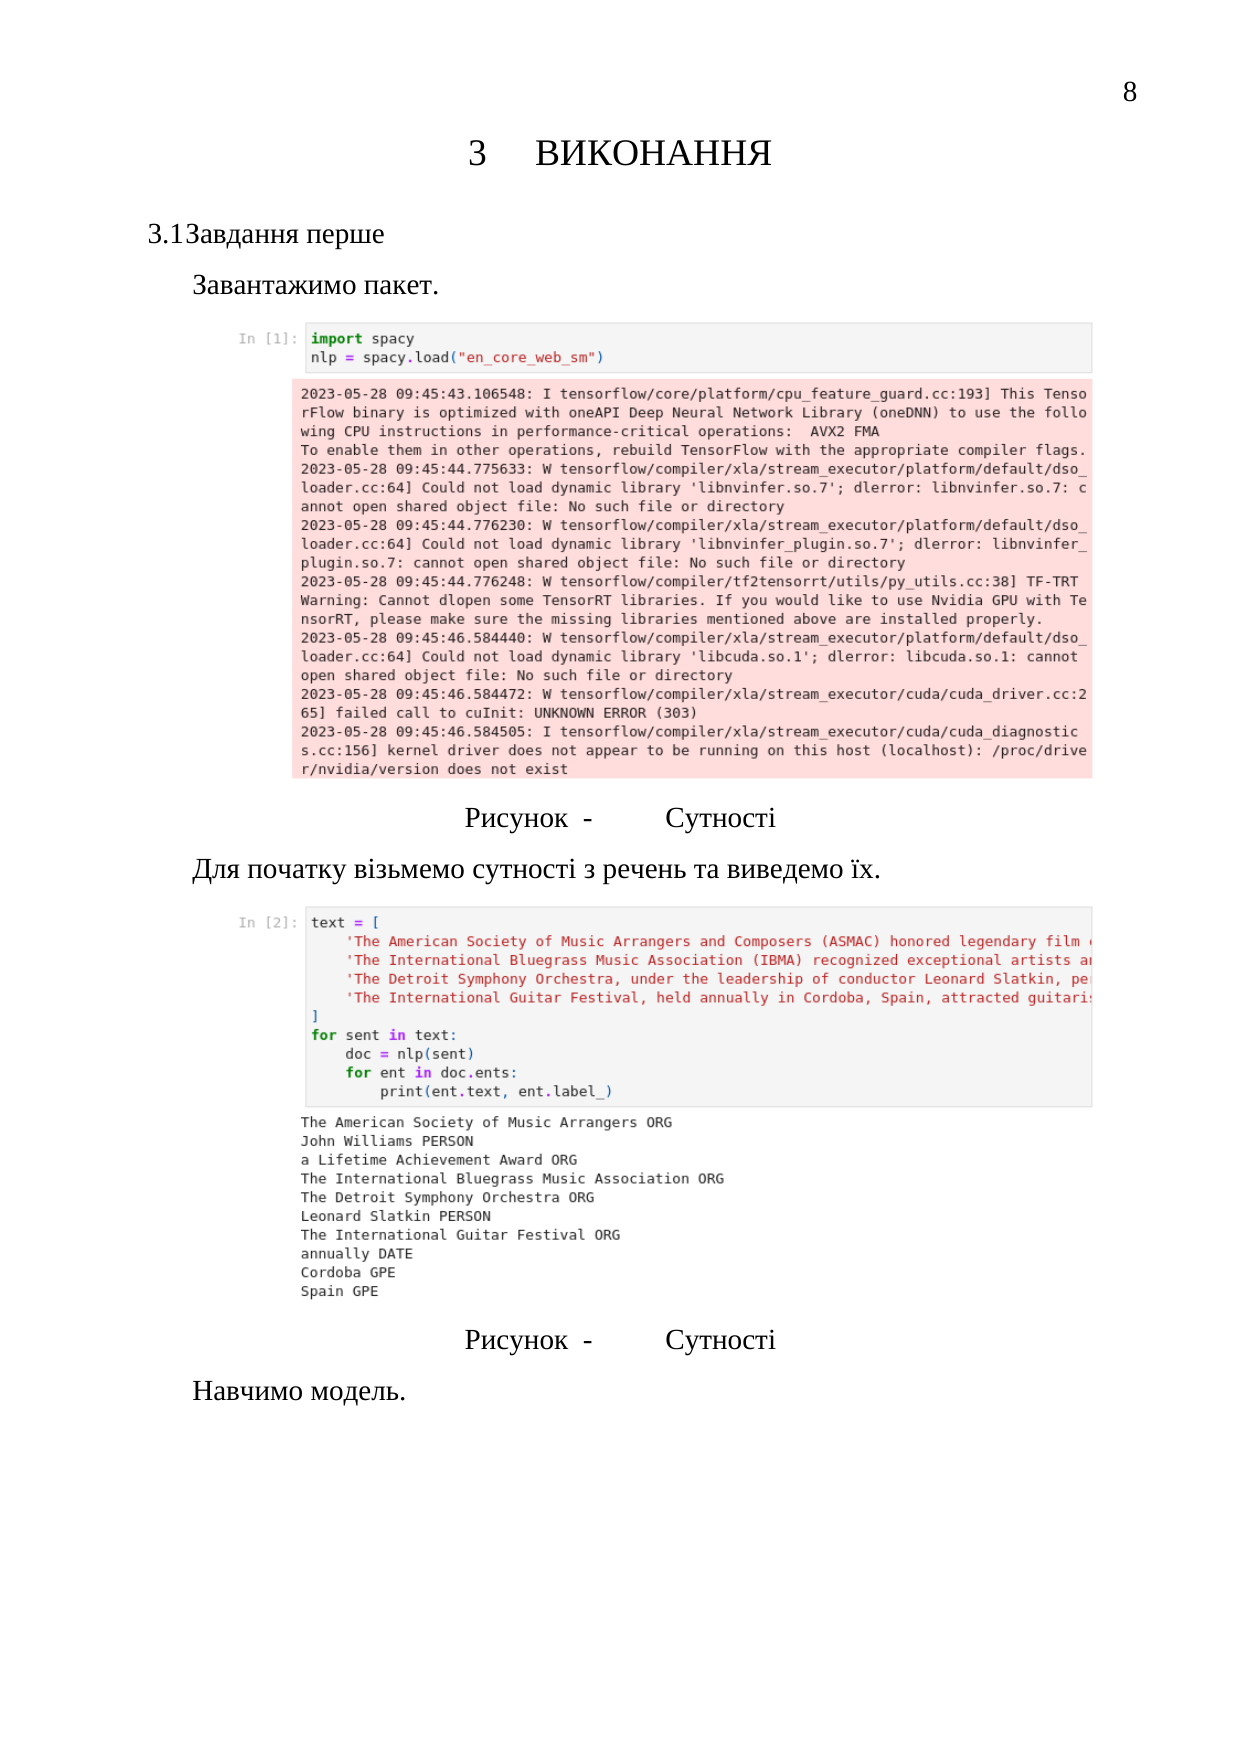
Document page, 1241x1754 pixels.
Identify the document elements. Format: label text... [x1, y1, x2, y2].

picture [216, 901, 1098, 1306]
text Завантажимо пакет. [118, 267, 1122, 301]
subtitle Завдання перше [118, 217, 1122, 250]
text Сутності [118, 801, 1122, 834]
subtitle Виконання [118, 130, 1122, 173]
text Для початку візьмемо сутності з речень та виведемо їх. [118, 851, 1122, 884]
text Сутності [118, 1322, 1122, 1356]
picture [216, 317, 1098, 784]
text Навчимо модель. [118, 1373, 1122, 1406]
